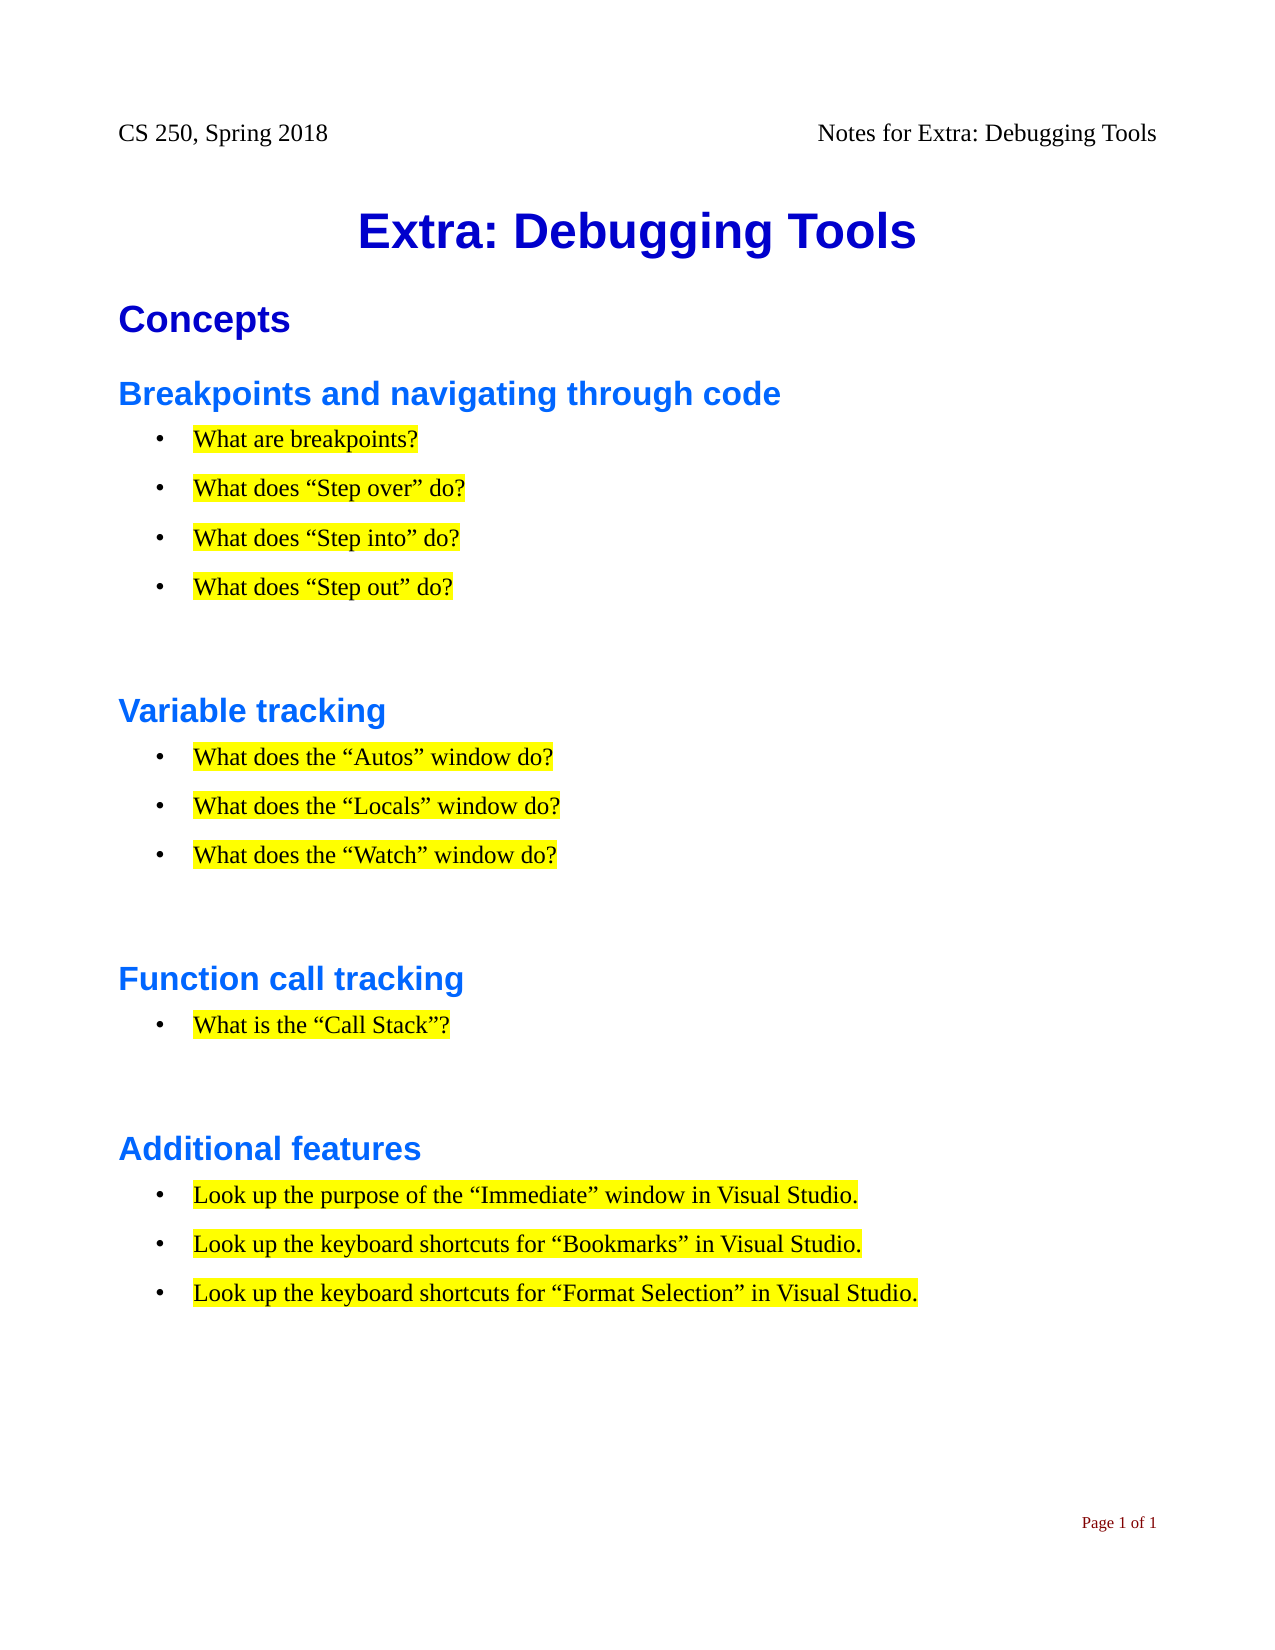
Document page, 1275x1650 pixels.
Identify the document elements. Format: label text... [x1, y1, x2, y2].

list Look up the purpose of the “Immediate” window in Visual Studio. [156, 1180, 1157, 1209]
subtitle Variable tracking [118, 691, 1157, 729]
list What does the “Locals” window do? [156, 791, 1157, 819]
list Look up the keyboard shortcuts for “Format Selection” in Visual Studio. [156, 1278, 1157, 1307]
list What does “Step out” do? [156, 572, 1157, 600]
list What does “Step into” do? [156, 523, 1157, 551]
subtitle Additional features [118, 1129, 1157, 1168]
subtitle Concepts [118, 296, 1157, 340]
list What does “Step over” do? [156, 473, 1157, 502]
list What are breakpoints? [156, 424, 1157, 453]
list What does the “Watch” window do? [156, 840, 1157, 869]
list What is the “Call Stack”? [156, 1010, 1157, 1039]
title Extra: Debugging Tools [118, 201, 1157, 259]
subtitle Function call tracking [118, 959, 1157, 997]
list Look up the keyboard shortcuts for “Bookmarks” in Visual Studio. [156, 1229, 1157, 1258]
list What does the “Autos” window do? [156, 742, 1157, 771]
subtitle Breakpoints and navigating through code [118, 373, 1157, 412]
